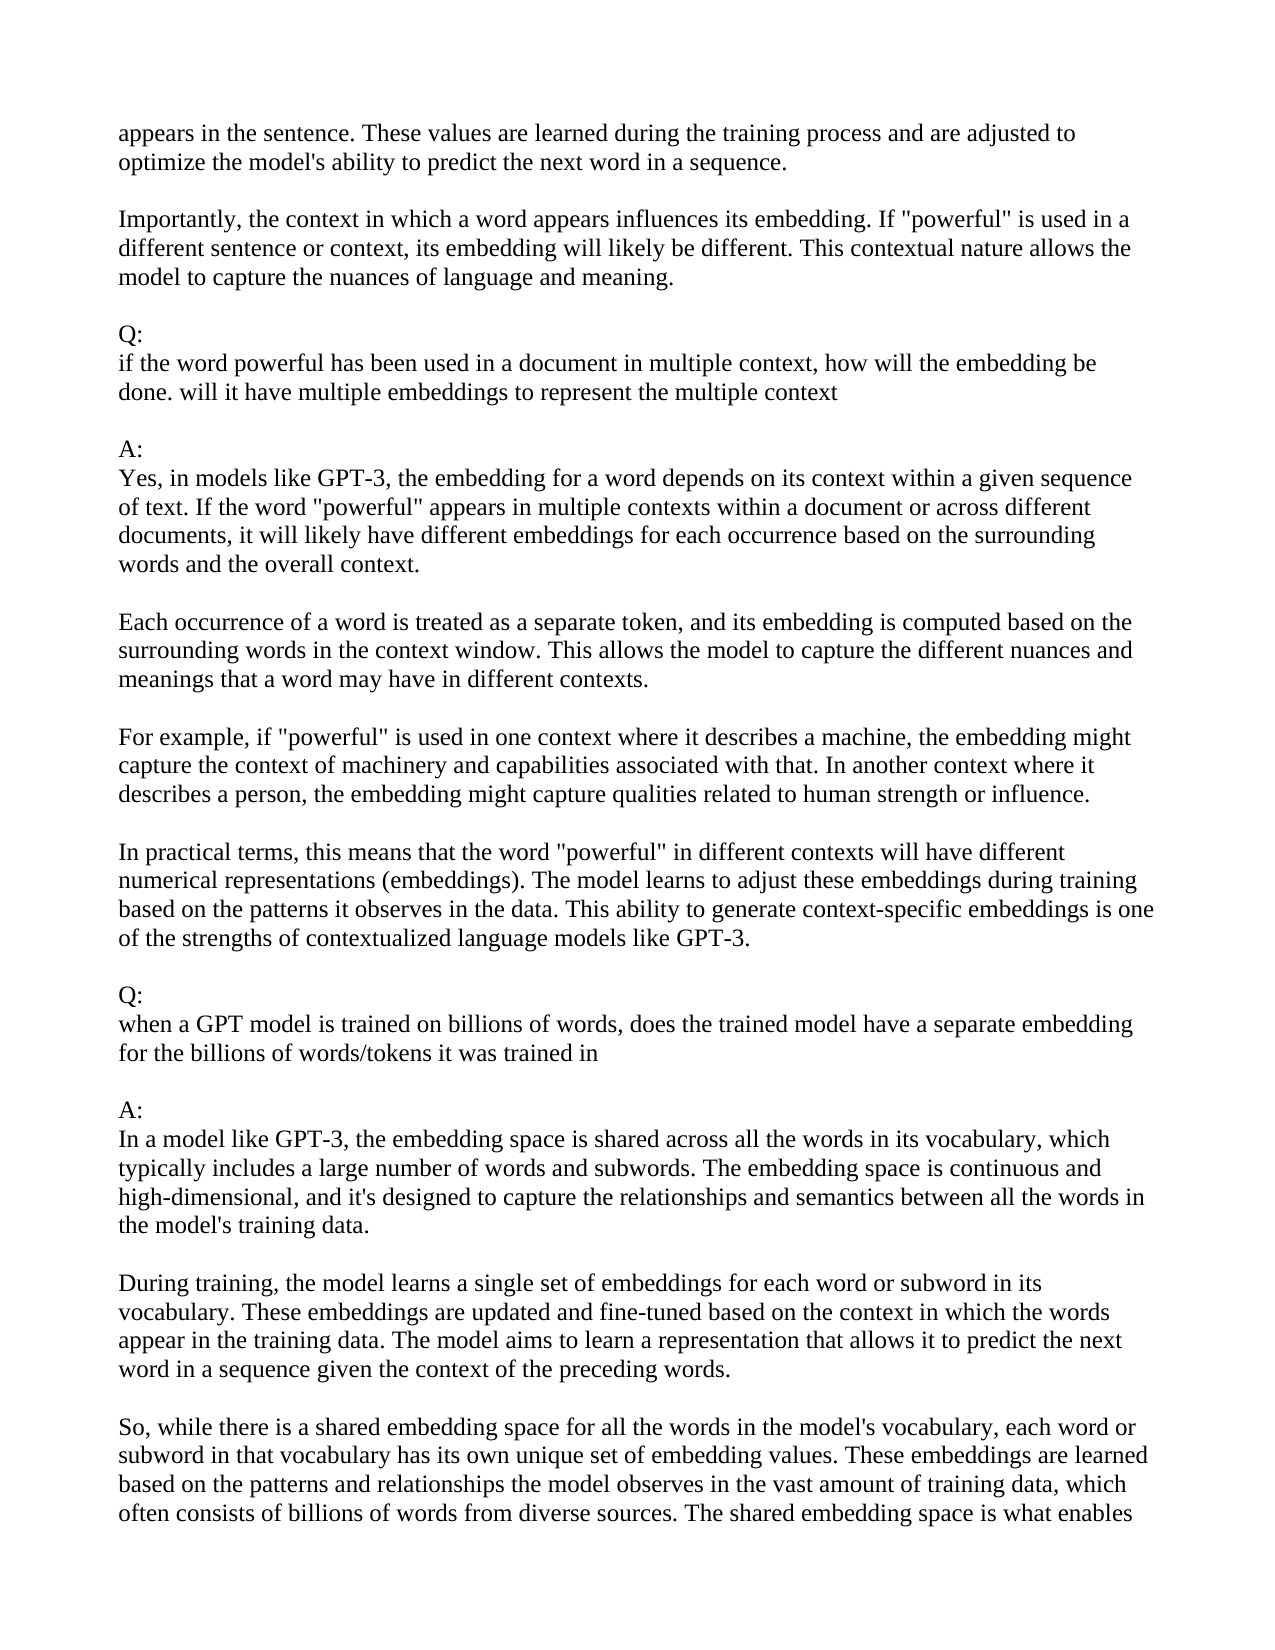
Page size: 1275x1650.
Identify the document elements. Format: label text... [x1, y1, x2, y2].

text Yes, in models like GPT-3, the embedding for a word depends on its context within a given sequence of text. If the word "powerful" appears in multiple contexts within a document or across different documents, it will likely have different embeddings for each occurrence based on the surrounding words and the overall context. [118, 463, 1157, 578]
text Each occurrence of a word is treated as a separate token, and its embedding is computed based on the surrounding words in the context window. This allows the model to capture the different nuances and meanings that a word may have in different contexts. [118, 607, 1157, 693]
text During training, the model learns a single set of embeddings for each word or subword in its vocabulary. These embeddings are updated and fine-tuned based on the context in which the words appear in the training data. The model aims to learn a representation that allows it to predict the next word in a sequence given the context of the preceding words. [118, 1268, 1157, 1383]
text appears in the sentence. These values are learned during the training process and are adjusted to optimize the model's ability to predict the next word in a sequence. [118, 118, 1157, 176]
text Importantly, the context in which a word appears influences its embedding. If "powerful" is used in a different sentence or context, its embedding will likely be different. This contextual nature allows the model to capture the nuances of language and meaning. [118, 204, 1157, 291]
text In practical terms, this means that the word "powerful" in different contexts will have different numerical representations (embeddings). The model learns to adjust these embeddings during training based on the patterns it observes in the data. This ability to generate context-specific embeddings is one of the strengths of contextualized language models like GPT-3. [118, 837, 1157, 952]
text So, while there is a shared embedding space for all the words in the model's vocabulary, each word or subword in that vocabulary has its own unique set of embedding values. These embeddings are learned based on the patterns and relationships the model observes in the vast amount of training data, which often consists of billions of words from diverse sources. The shared embedding space is what enables [118, 1412, 1157, 1527]
text Q: [118, 319, 1157, 348]
text when a GPT model is trained on billions of words, does the trained model have a separate embedding for the billions of words/tokens it was trained in [118, 1009, 1157, 1067]
text A: [118, 1096, 1157, 1124]
text Q: [118, 981, 1157, 1009]
text A: [118, 434, 1157, 463]
text if the word powerful has been used in a document in multiple context, how will the embedding be done. will it have multiple embeddings to represent the multiple context [118, 348, 1157, 406]
text In a model like GPT-3, the embedding space is shared across all the words in its vocabulary, which typically includes a large number of words and subwords. The embedding space is continuous and high-dimensional, and it's designed to capture the relationships and semantics between all the words in the model's training data. [118, 1124, 1157, 1239]
text For example, if "powerful" is used in one context where it describes a machine, the embedding might capture the context of machinery and capabilities associated with that. In another context where it describes a person, the embedding might capture qualities related to human strength or influence. [118, 722, 1157, 808]
